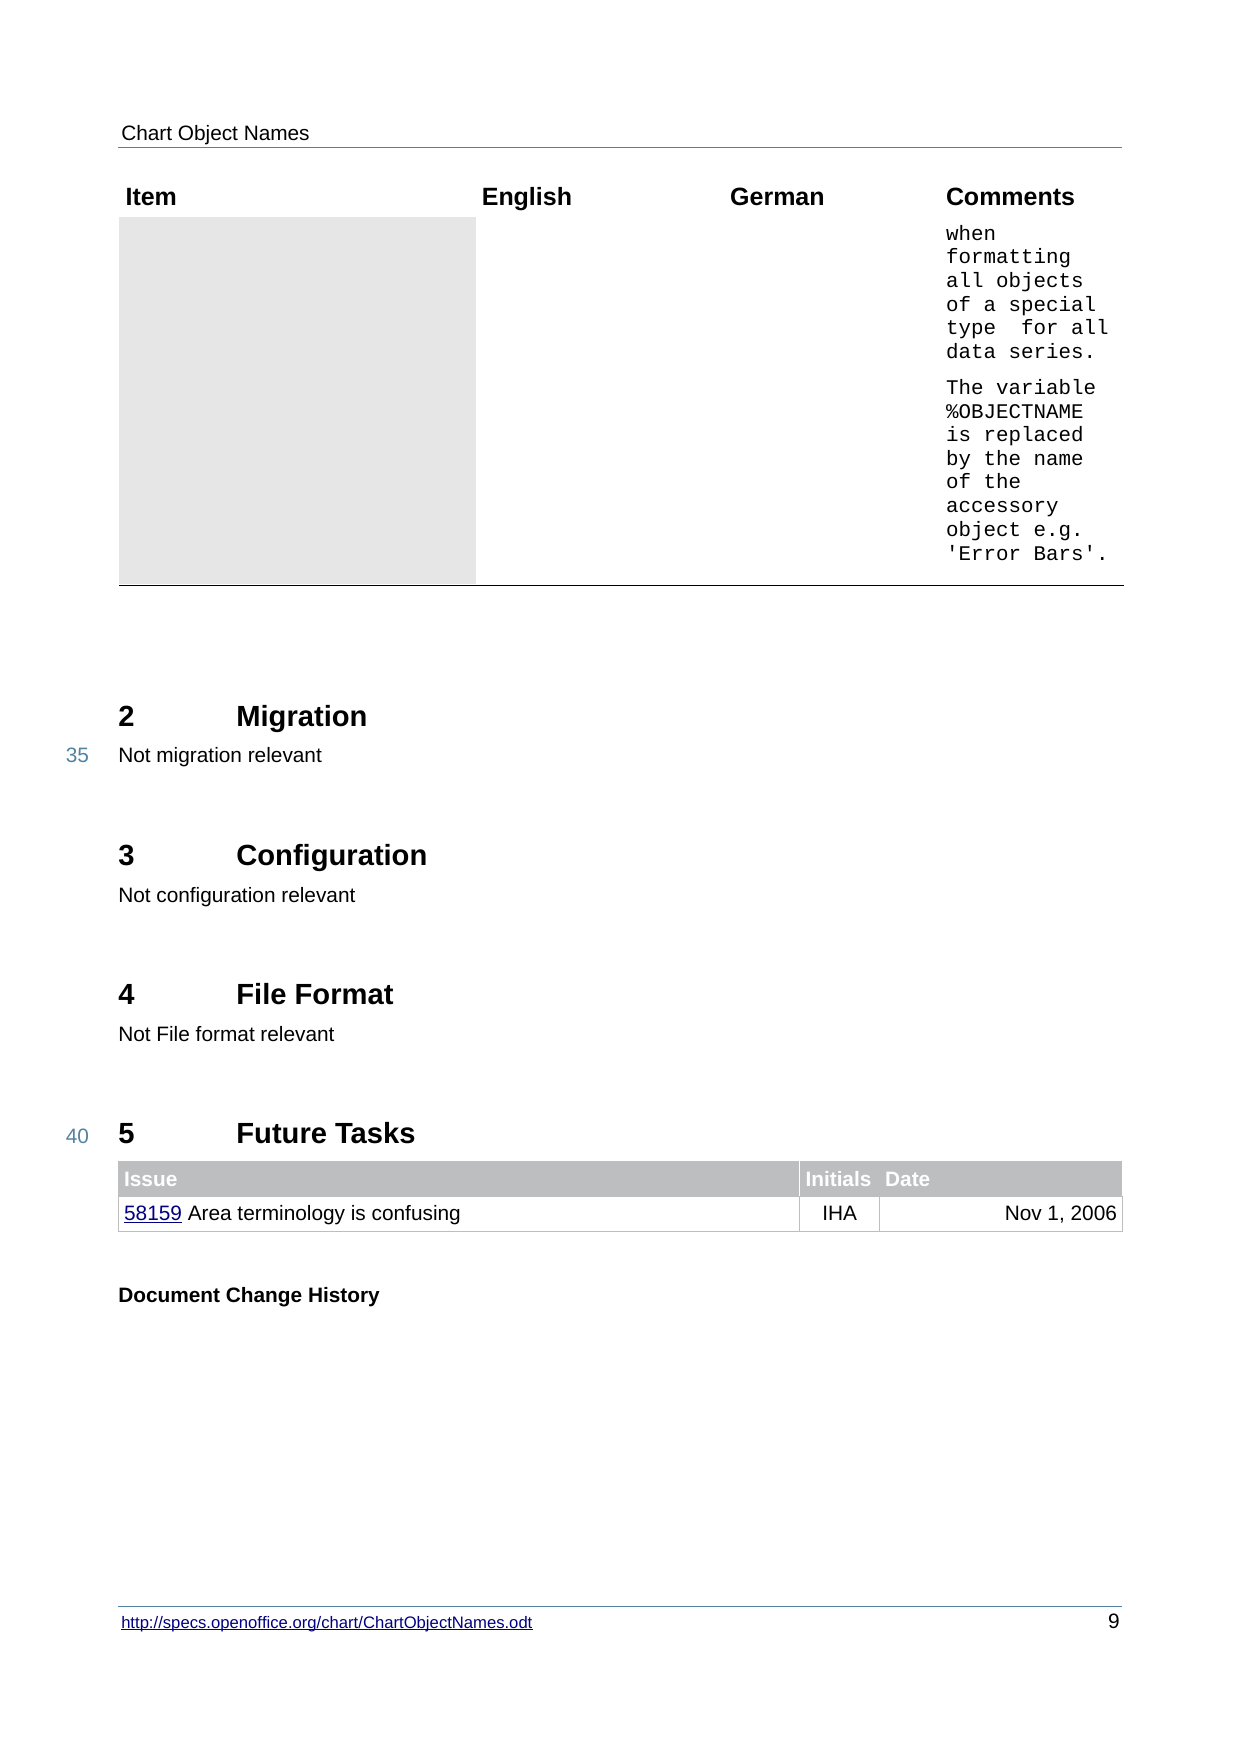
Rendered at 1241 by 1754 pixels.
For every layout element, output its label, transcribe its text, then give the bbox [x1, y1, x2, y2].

table_cell IHA [800, 1197, 879, 1231]
table_cell [724, 217, 940, 584]
text Not configuration relevant [118, 883, 1122, 906]
subtitle Migration [118, 699, 1122, 732]
table_header Issue [118, 1161, 799, 1196]
table_cell when formatting all objects of a special type for all data series. The variable %OBJECTNAME is replaced by the name of the accessory object e.g. 'Error Bars'. [940, 217, 1123, 584]
table_cell [476, 217, 724, 584]
text Not File format relevant [118, 1022, 1122, 1046]
table_header German [724, 177, 940, 217]
subtitle Document Change History [118, 1284, 1122, 1307]
subtitle File Format [118, 978, 1122, 1011]
table_header English [476, 177, 724, 217]
table_header Item [119, 177, 476, 217]
table_header Comments [940, 177, 1123, 217]
subtitle Future Tasks [118, 1117, 1122, 1150]
subtitle Configuration [118, 839, 1122, 871]
table_cell 58159 Area terminology is confusing [119, 1197, 799, 1231]
table_header Initials [800, 1161, 879, 1196]
table_cell [119, 217, 476, 584]
text Not migration relevant [118, 744, 1122, 767]
table_header Date [879, 1161, 1122, 1196]
table_cell Nov 1, 2006 [880, 1197, 1122, 1231]
